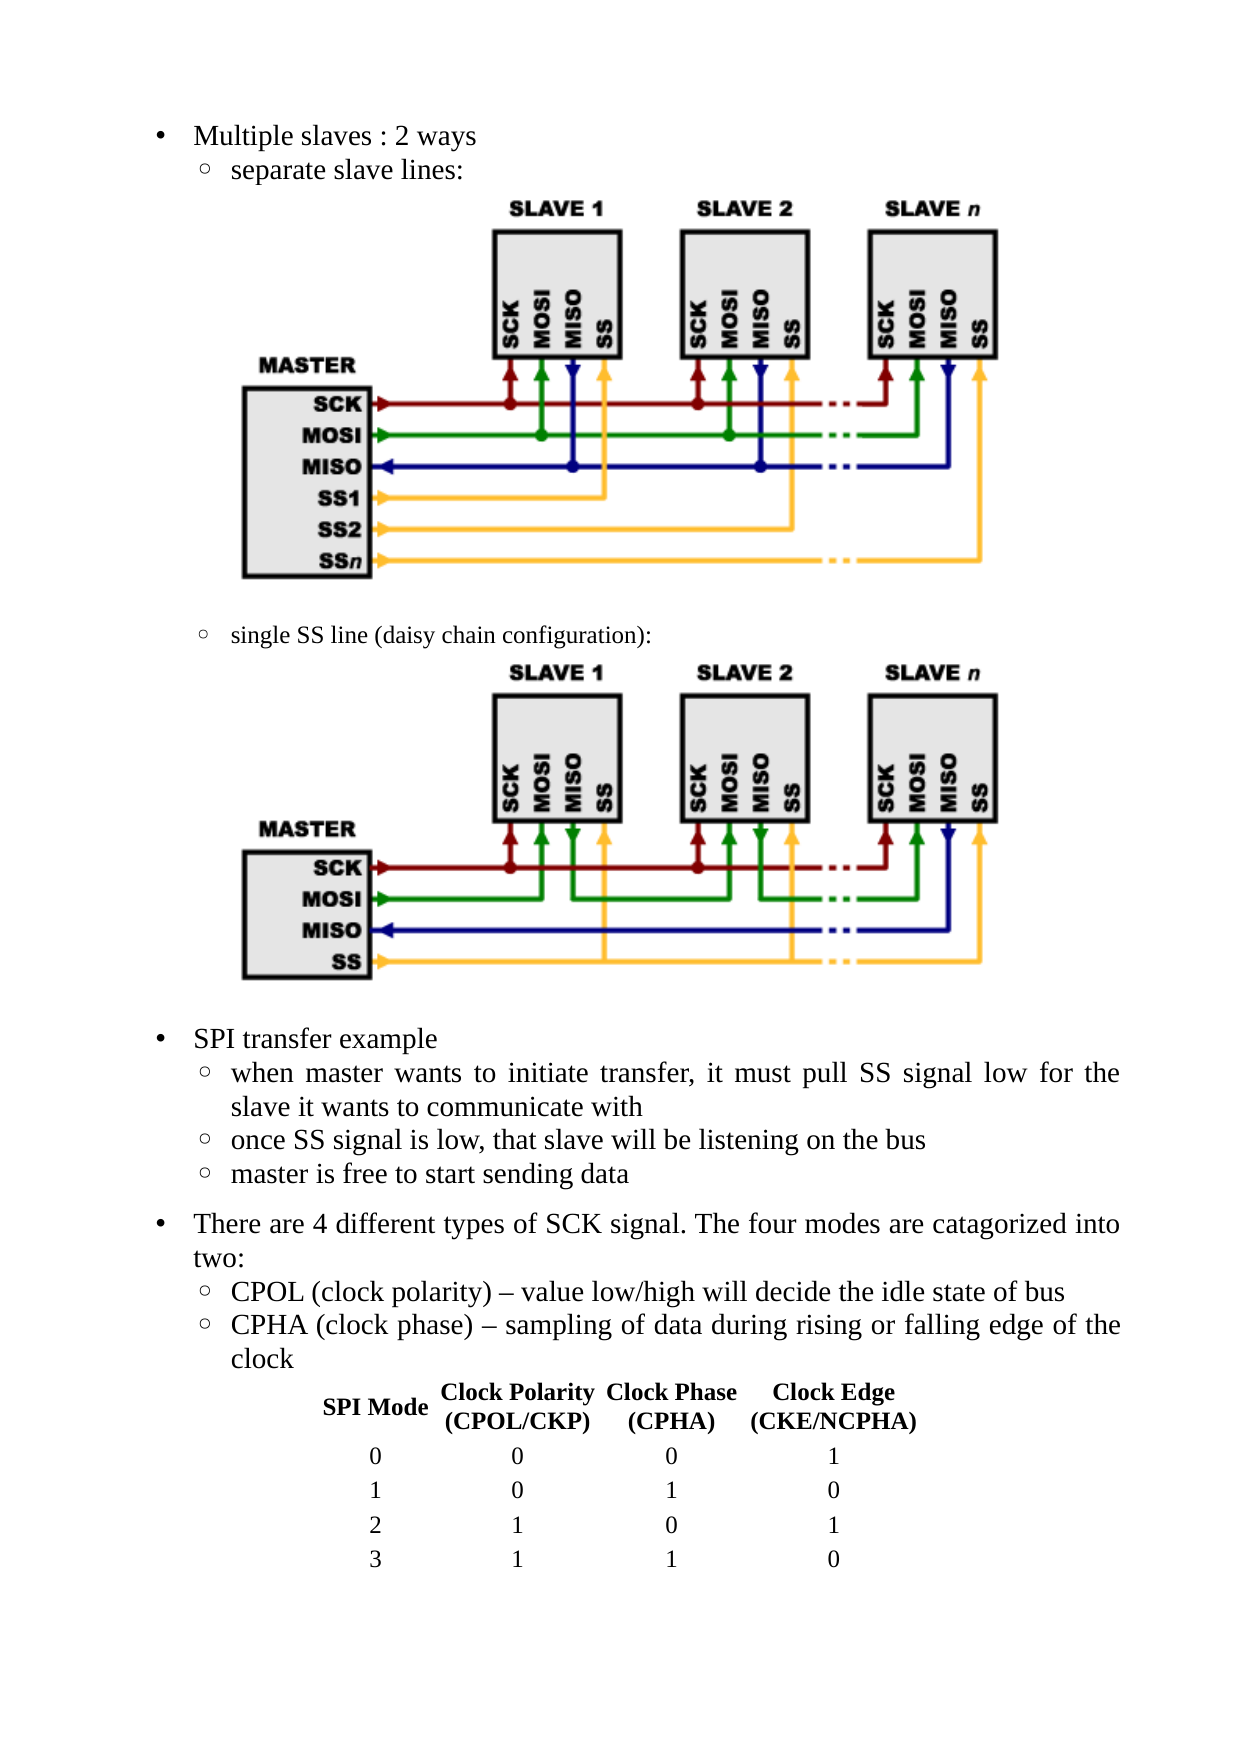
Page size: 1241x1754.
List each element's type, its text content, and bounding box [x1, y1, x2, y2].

table_header Clock Polarity (CPOL/CKP) [435, 1375, 600, 1438]
table_cell 3 [316, 1542, 435, 1576]
table_cell 1 [600, 1473, 742, 1507]
list SPI transfer example [156, 1022, 1122, 1055]
list single SS line (daisy chain configuration): [193, 620, 1122, 649]
table_cell 0 [600, 1438, 742, 1472]
table_cell 2 [316, 1507, 435, 1542]
table_cell 1 [435, 1542, 600, 1576]
list master is free to start sending data [193, 1156, 1122, 1190]
table_cell 1 [435, 1507, 600, 1542]
table_cell 1 [600, 1542, 742, 1576]
table_header SPI Mode [316, 1375, 435, 1438]
table_cell 0 [600, 1507, 742, 1542]
list separate slave lines: [193, 152, 1122, 185]
table_cell 0 [743, 1542, 924, 1576]
list once SS signal is low, that slave will be listening on the bus [193, 1122, 1122, 1156]
table_cell 0 [743, 1473, 924, 1507]
picture [229, 185, 1011, 592]
list when master wants to initiate transfer, it must pull SS signal low for the slave it wants to communicate with [193, 1055, 1122, 1122]
table_header Clock Edge (CKE/NCPHA) [743, 1375, 924, 1438]
table_header Clock Phase (CPHA) [600, 1375, 742, 1438]
table_cell 1 [316, 1473, 435, 1507]
list Multiple slaves : 2 ways [156, 118, 1122, 152]
table_cell 1 [743, 1507, 924, 1542]
list CPHA (clock phase) – sampling of data during rising or falling edge of the clock [193, 1307, 1122, 1374]
list CPOL (clock polarity) – value low/high will decide the idle state of bus [193, 1274, 1122, 1307]
table_cell 0 [316, 1438, 435, 1472]
picture [229, 649, 1011, 993]
table_cell 0 [435, 1473, 600, 1507]
table_cell 0 [435, 1438, 600, 1472]
list There are 4 different types of SCK signal. The four modes are catagorized into two: [156, 1207, 1122, 1274]
table_cell 1 [743, 1438, 924, 1472]
